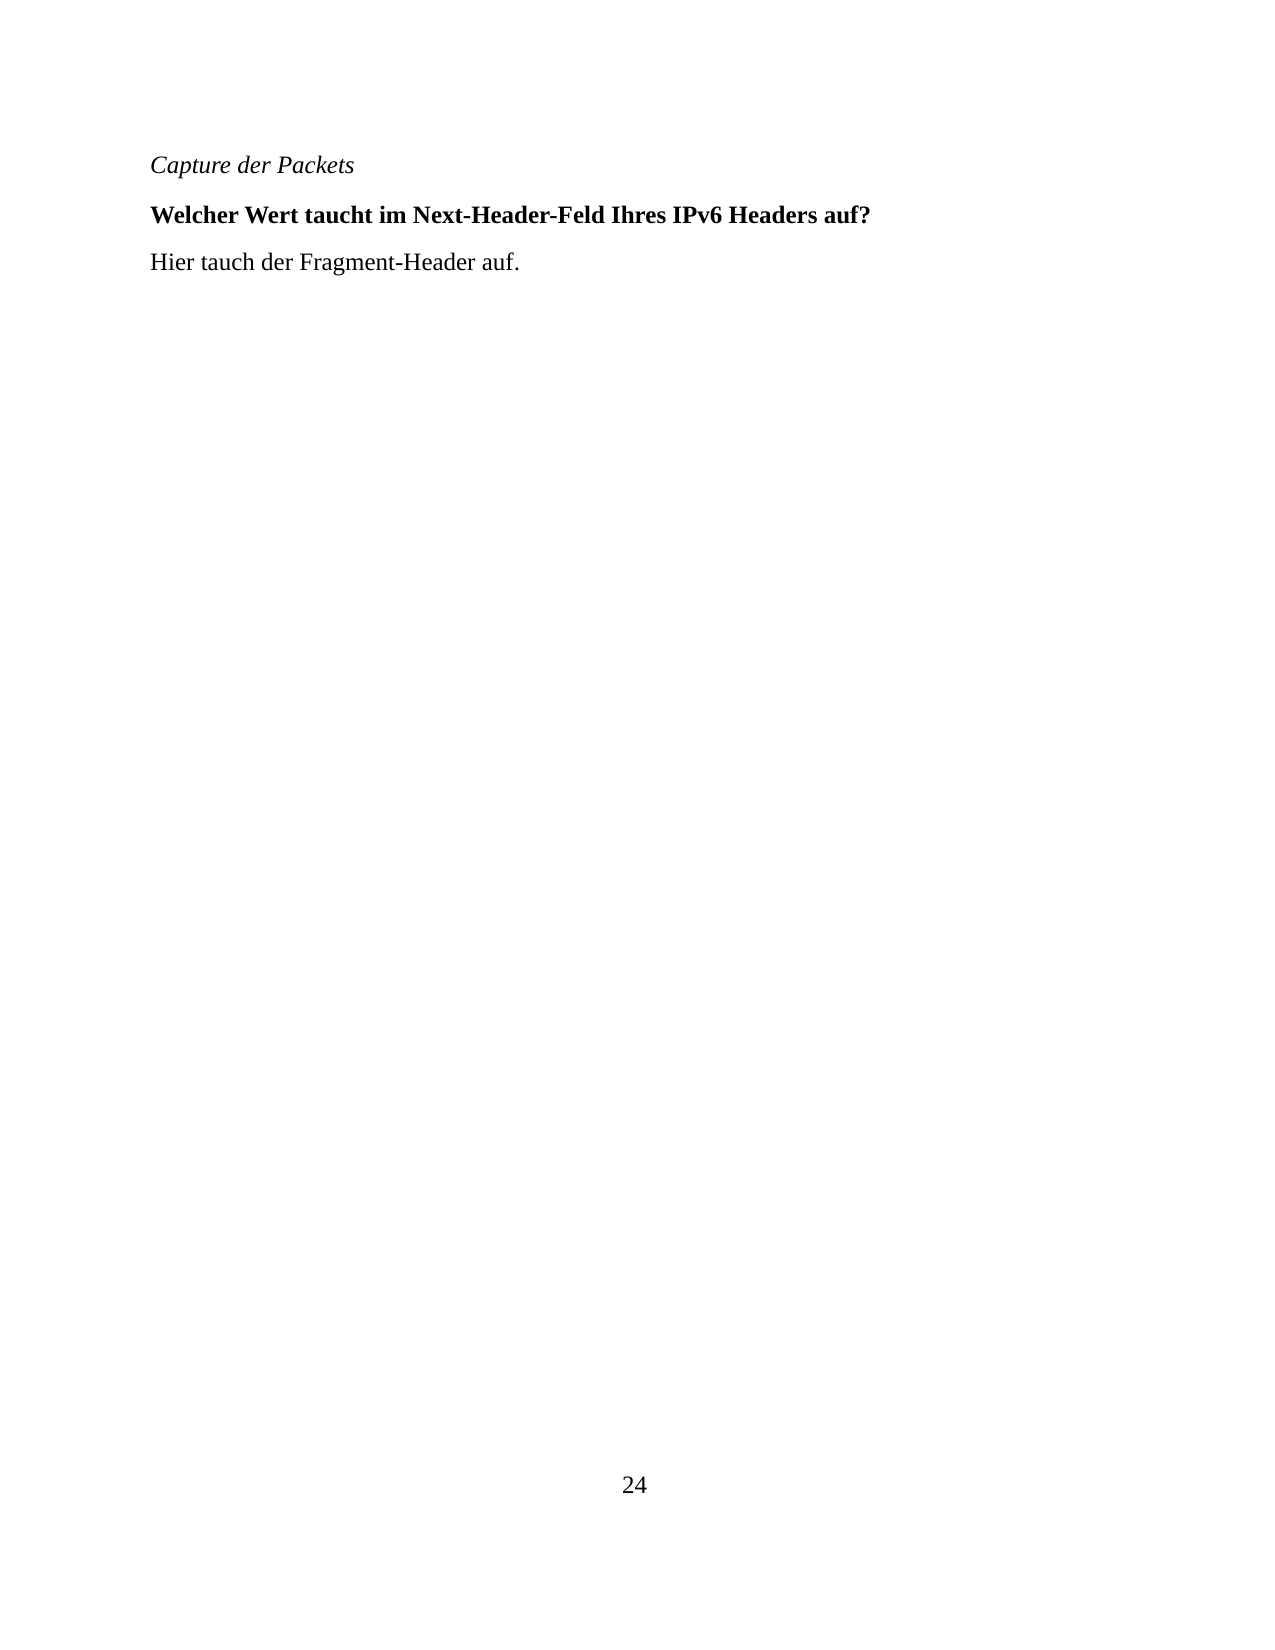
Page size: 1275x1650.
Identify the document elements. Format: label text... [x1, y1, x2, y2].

text Hier tauch der Fragment-Header auf. [150, 247, 1125, 276]
text Capture der Packets [150, 150, 1125, 179]
text Welcher Wert taucht im Next-Header-Feld Ihres IPv6 Headers auf? [150, 200, 1125, 229]
